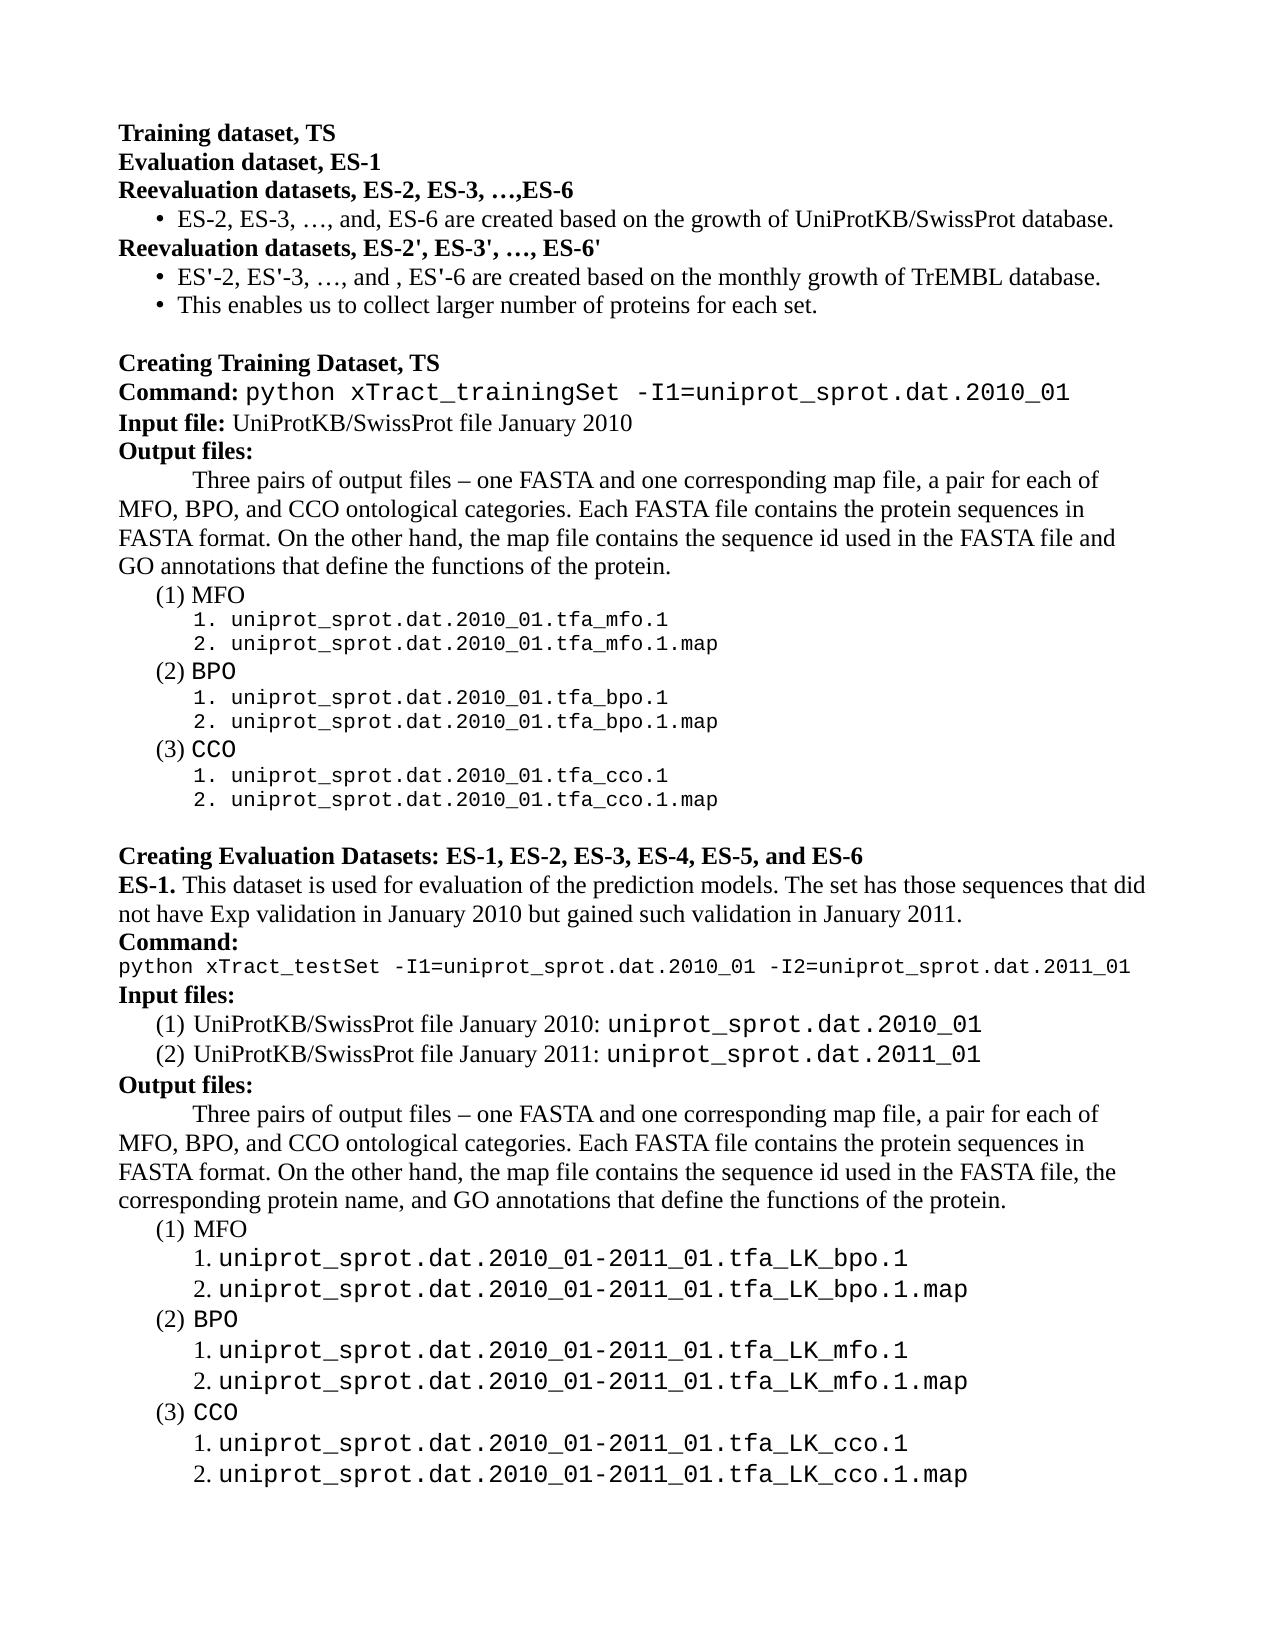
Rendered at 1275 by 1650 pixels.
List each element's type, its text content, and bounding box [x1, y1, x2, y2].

list uniprot_sprot.dat.2010_01.tfa_bpo.1 [193, 687, 1157, 711]
list CCO [156, 734, 1157, 765]
text Evaluation dataset, ES-1 [118, 147, 1157, 176]
text Creating Evaluation Datasets: ES-1, ES-2, ES-3, ES-4, ES-5, and ES-6 [118, 841, 1157, 870]
text Creating Training Dataset, TS [118, 348, 1157, 377]
list uniprot_sprot.dat.2010_01.tfa_bpo.1.map [193, 711, 1157, 734]
list UniProtKB/SwissProt file January 2010: uniprot_sprot.dat.2010_01 [156, 1009, 1157, 1039]
list UniProtKB/SwissProt file January 2011: uniprot_sprot.dat.2011_01 [156, 1039, 1157, 1070]
text Output files: [118, 1070, 1157, 1099]
text Reevaluation datasets, ES-2, ES-3, …,ES-6 [118, 176, 1157, 204]
list MFO [156, 580, 1157, 609]
list uniprot_sprot.dat.2010_01.tfa_cco.1 [193, 765, 1157, 789]
list ES'-2, ES'-3, …, and , ES'-6 are created based on the monthly growth of TrEMBL database. [156, 262, 1157, 291]
list uniprot_sprot.dat.2010_01-2011_01.tfa_LK_mfo.1 [193, 1335, 1157, 1366]
text ES-1. This dataset is used for evaluation of the prediction models. The set has those sequences that did not have Exp validation in January 2010 but gained such validation in January 2011. [118, 870, 1157, 927]
list uniprot_sprot.dat.2010_01-2011_01.tfa_LK_cco.1.map [193, 1459, 1157, 1489]
list uniprot_sprot.dat.2010_01-2011_01.tfa_LK_cco.1 [193, 1428, 1157, 1459]
text Command: [118, 927, 1157, 956]
text Reevaluation datasets, ES-2', ES-3', …, ES-6' [118, 233, 1157, 262]
list ES-2, ES-3, …, and, ES-6 are created based on the growth of UniProtKB/SwissProt database. [156, 204, 1157, 233]
list BPO [156, 656, 1157, 687]
list This enables us to collect larger number of proteins for each set. [156, 291, 1157, 319]
list uniprot_sprot.dat.2010_01.tfa_mfo.1.map [193, 633, 1157, 656]
text Three pairs of output files – one FASTA and one corresponding map file, a pair for each of MFO, BPO, and CCO ontological categories. Each FASTA file contains the protein sequences in FASTA format. On the other hand, the map file contains the sequence id used in the FASTA file and GO annotations that define the functions of the protein. [118, 465, 1157, 580]
text Input file: UniProtKB/SwissProt file January 2010 [118, 408, 1157, 436]
list BPO [156, 1304, 1157, 1335]
list uniprot_sprot.dat.2010_01-2011_01.tfa_LK_mfo.1.map [193, 1366, 1157, 1397]
text Command: python xTract_trainingSet -I1=uniprot_sprot.dat.2010_01 [118, 377, 1157, 408]
text python xTract_testSet -I1=uniprot_sprot.dat.2010_01 -I2=uniprot_sprot.dat.2011_01 [118, 956, 1157, 980]
text Input files: [118, 980, 1157, 1009]
list uniprot_sprot.dat.2010_01.tfa_cco.1.map [193, 789, 1157, 812]
text Output files: [118, 436, 1157, 465]
list uniprot_sprot.dat.2010_01-2011_01.tfa_LK_bpo.1.map [193, 1274, 1157, 1304]
list MFO [156, 1214, 1157, 1243]
text Training dataset, TS [118, 118, 1157, 147]
list uniprot_sprot.dat.2010_01-2011_01.tfa_LK_bpo.1 [193, 1243, 1157, 1274]
text Three pairs of output files – one FASTA and one corresponding map file, a pair for each of MFO, BPO, and CCO ontological categories. Each FASTA file contains the protein sequences in FASTA format. On the other hand, the map file contains the sequence id used in the FASTA file, the corresponding protein name, and GO annotations that define the functions of the protein. [118, 1099, 1157, 1214]
list CCO [156, 1397, 1157, 1428]
list uniprot_sprot.dat.2010_01.tfa_mfo.1 [193, 609, 1157, 633]
